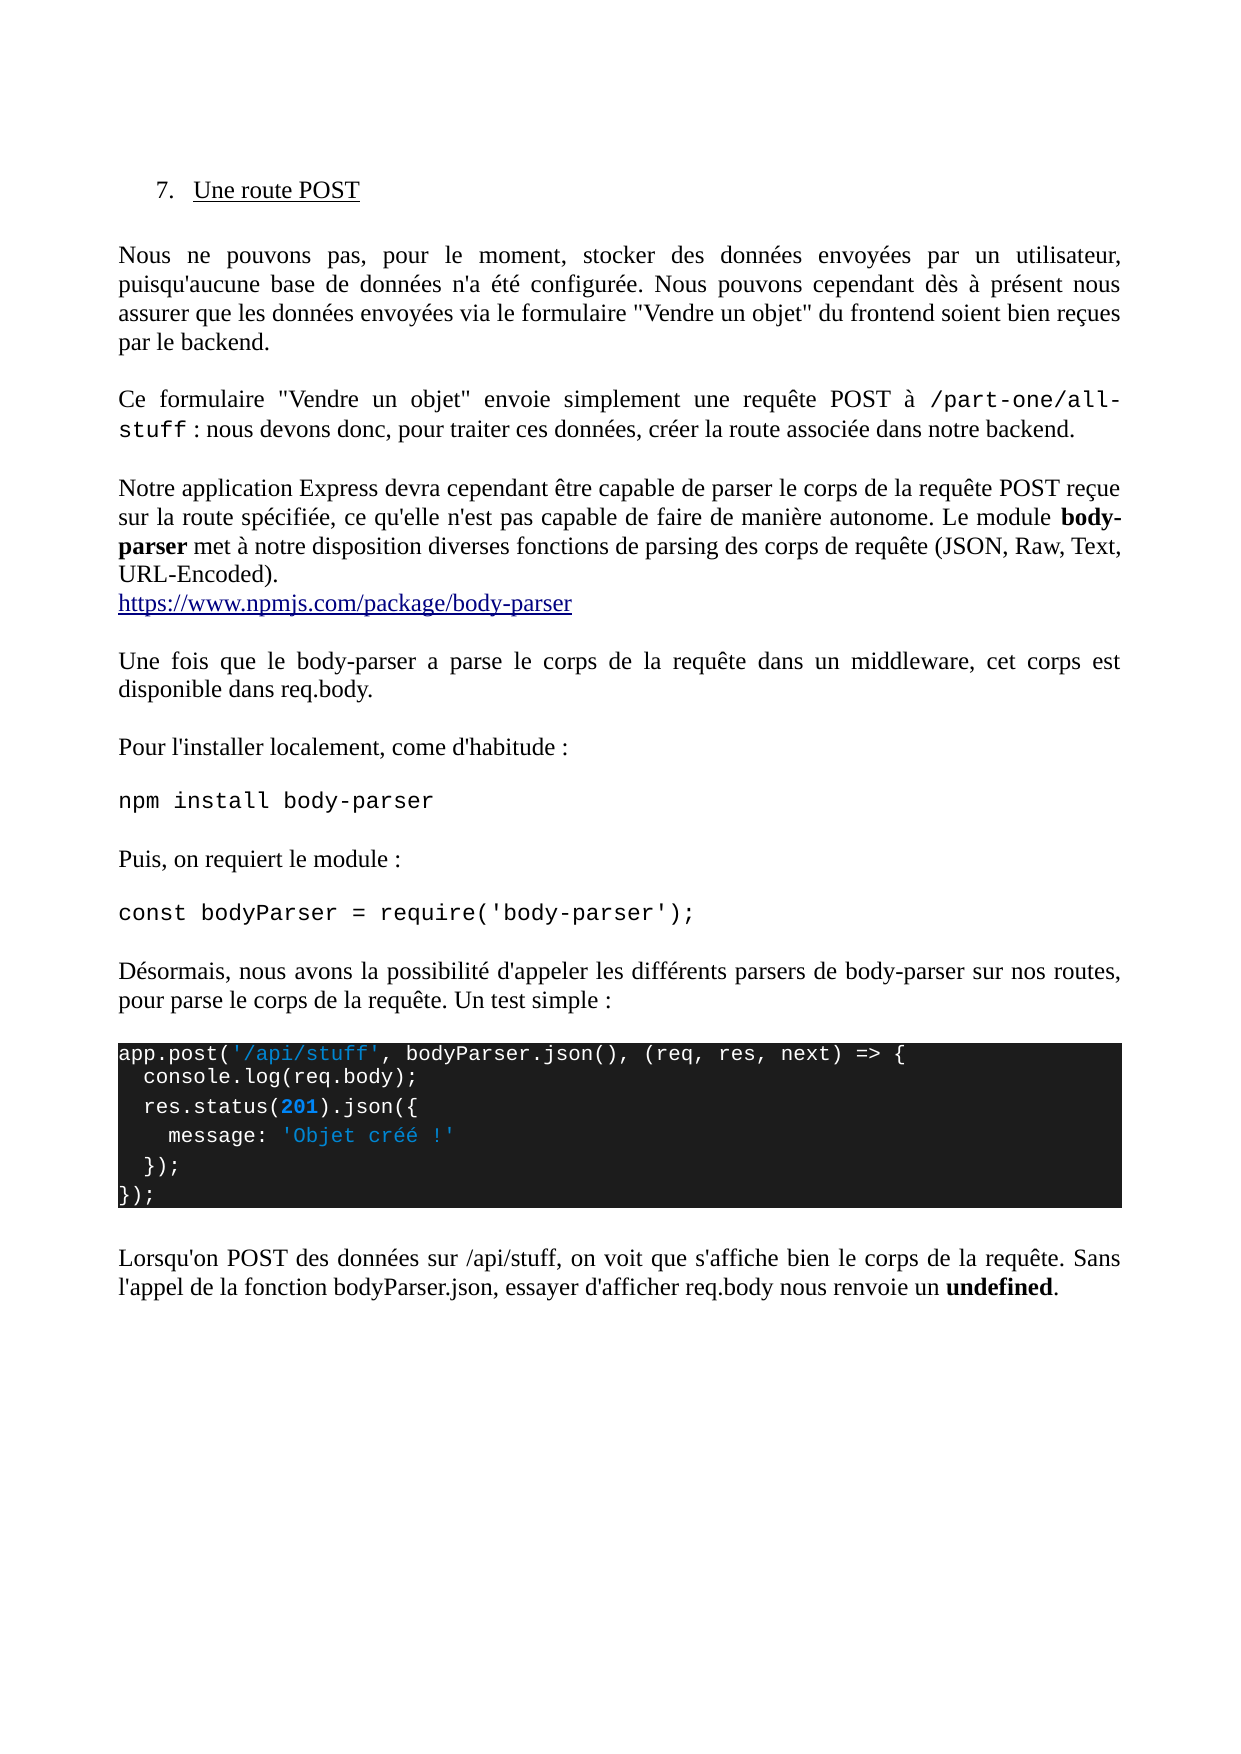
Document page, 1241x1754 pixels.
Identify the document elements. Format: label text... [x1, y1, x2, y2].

text Puis, on requiert le module : [118, 844, 1122, 873]
text message: 'Objet créé !' [118, 1125, 1122, 1149]
text Lorsqu'on POST des données sur /api/stuff, on voit que s'affiche bien le corps de la requête. Sans l'appel de la fonction bodyParser.json, essayer d'afficher req.body nous renvoie un undefined. [118, 1243, 1122, 1301]
text res.status(201).json({ [118, 1096, 1122, 1119]
text Notre application Express devra cependant être capable de parser le corps de la requête POST reçue sur la route spécifiée, ce qu'elle n'est pas capable de faire de manière autonome. Le module body-parser met à notre disposition diverses fonctions de parsing des corps de requête (JSON, Raw, Text, URL-Encoded). [118, 473, 1122, 588]
text app.post('/api/stuff', bodyParser.json(), (req, res, next) => { [118, 1043, 1122, 1066]
text console.log(req.body); [118, 1066, 1122, 1090]
text }); [118, 1184, 1122, 1208]
text Nous ne pouvons pas, pour le moment, stocker des données envoyées par un utilisateur, puisqu'aucune base de données n'a été configurée. Nous pouvons cependant dès à présent nous assurer que les données envoyées via le formulaire "Vendre un objet" du frontend soient bien reçues par le backend. [118, 240, 1122, 355]
text Désormais, nous avons la possibilité d'appeler les différents parsers de body-parser sur nos routes, pour parse le corps de la requête. Un test simple : [118, 956, 1122, 1014]
text Une fois que le body-parser a parse le corps de la requête dans un middleware, cet corps est disponible dans req.body. [118, 646, 1122, 703]
text const bodyParser = require('body-parser'); [118, 902, 1122, 928]
text Pour l'installer localement, come d'habitude : [118, 732, 1122, 761]
text }); [118, 1155, 1122, 1178]
list Une route POST [156, 176, 1122, 204]
text Ce formulaire "Vendre un objet" envoie simplement une requête POST à /part-one/all-stuff : nous devons donc, pour traiter ces données, créer la route associée dans notre backend. [118, 384, 1122, 444]
text https://www.npmjs.com/package/body-parser [118, 588, 1122, 617]
text npm install body-parser [118, 789, 1122, 815]
